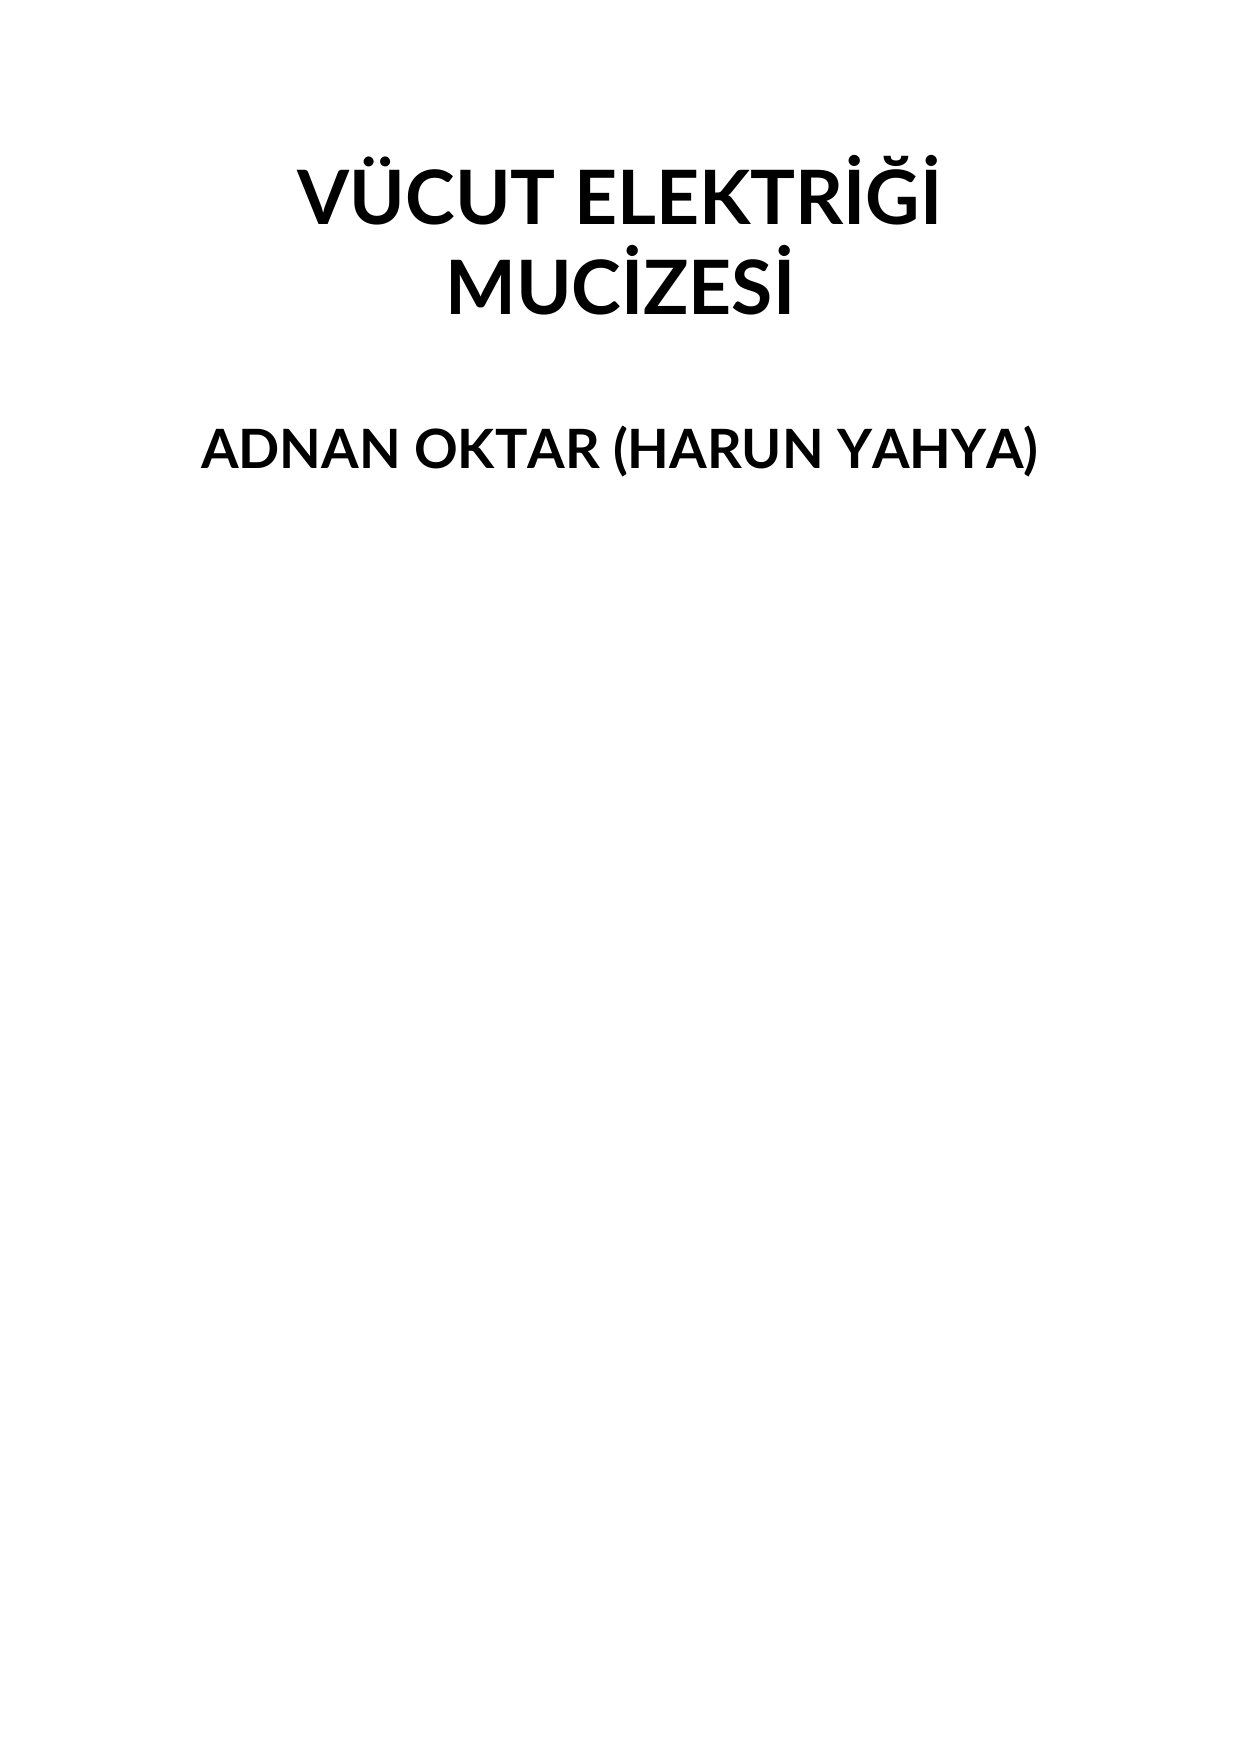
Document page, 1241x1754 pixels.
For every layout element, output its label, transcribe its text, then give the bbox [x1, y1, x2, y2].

text ADNAN OKTAR (HARUN YAHYA) [150, 415, 1090, 480]
subtitle VÜCUT ELEKTRİĞİ MUCİZESİ [150, 150, 1090, 330]
